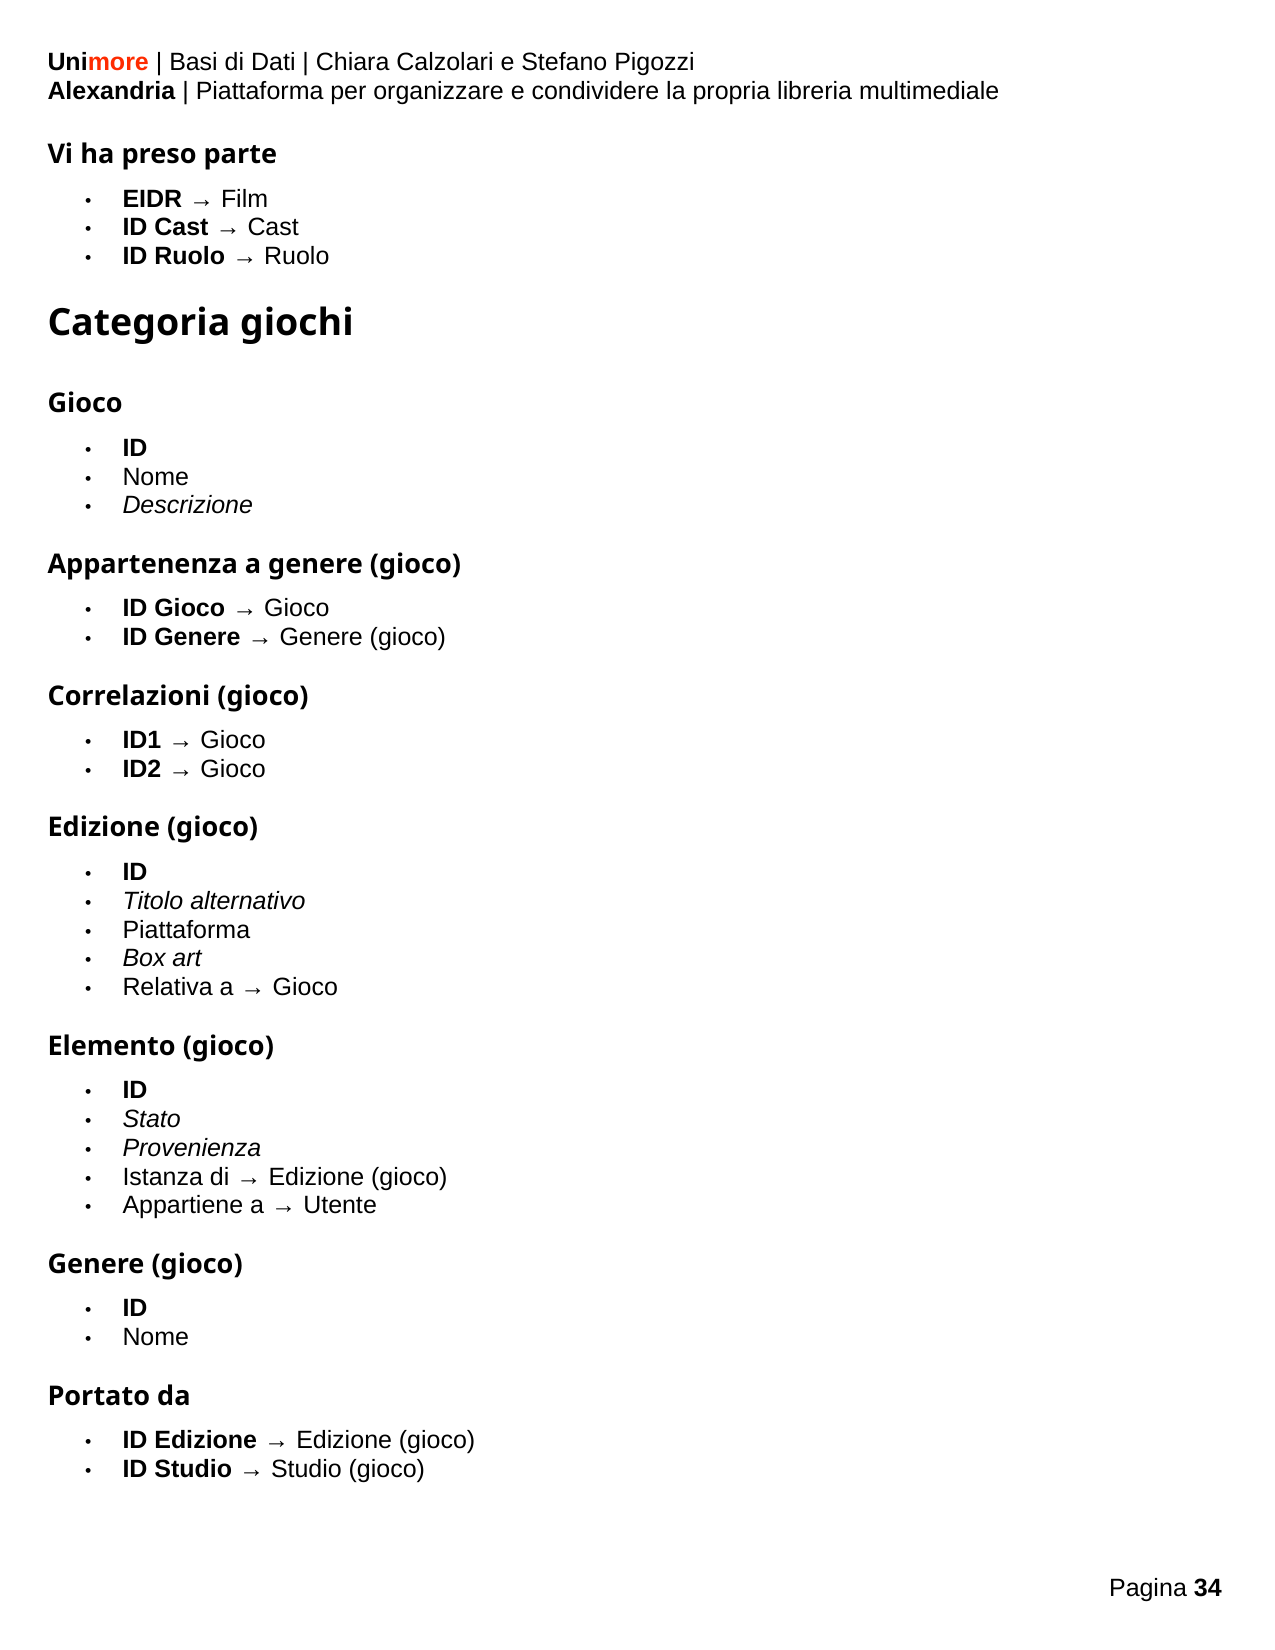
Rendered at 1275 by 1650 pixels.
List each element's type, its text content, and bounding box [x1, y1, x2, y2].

subtitle Edizione (gioco) [47, 808, 1228, 845]
list ID Cast → Cast [85, 212, 1228, 241]
subtitle Portato da [47, 1376, 1228, 1413]
list ID [85, 1075, 1228, 1104]
list Nome [85, 1322, 1228, 1351]
list Descrizione [85, 490, 1228, 519]
list ID Studio → Studio (gioco) [85, 1454, 1228, 1483]
list Appartiene a → Utente [85, 1190, 1228, 1219]
list EIDR → Film [85, 184, 1228, 212]
list ID Gioco → Gioco [85, 593, 1228, 622]
subtitle Gioco [47, 383, 1228, 420]
list ID2 → Gioco [85, 754, 1228, 783]
subtitle Correlazioni (gioco) [47, 676, 1228, 713]
subtitle Elemento (gioco) [47, 1026, 1228, 1063]
subtitle Genere (gioco) [47, 1244, 1228, 1281]
list ID [85, 857, 1228, 886]
subtitle Appartenenza a genere (gioco) [47, 544, 1228, 581]
list ID1 → Gioco [85, 725, 1228, 754]
list Stato [85, 1104, 1228, 1133]
list Box art [85, 943, 1228, 972]
list Titolo alternativo [85, 886, 1228, 915]
list Relativa a → Gioco [85, 972, 1228, 1001]
list Istanza di → Edizione (gioco) [85, 1162, 1228, 1190]
list ID Edizione → Edizione (gioco) [85, 1425, 1228, 1454]
list Nome [85, 462, 1228, 490]
list Piattaforma [85, 915, 1228, 943]
list Provenienza [85, 1133, 1228, 1162]
list ID [85, 433, 1228, 462]
list ID [85, 1293, 1228, 1322]
list ID Genere → Genere (gioco) [85, 622, 1228, 651]
subtitle Vi ha preso parte [47, 134, 1228, 171]
subtitle Categoria giochi [47, 295, 1228, 346]
list ID Ruolo → Ruolo [85, 241, 1228, 270]
